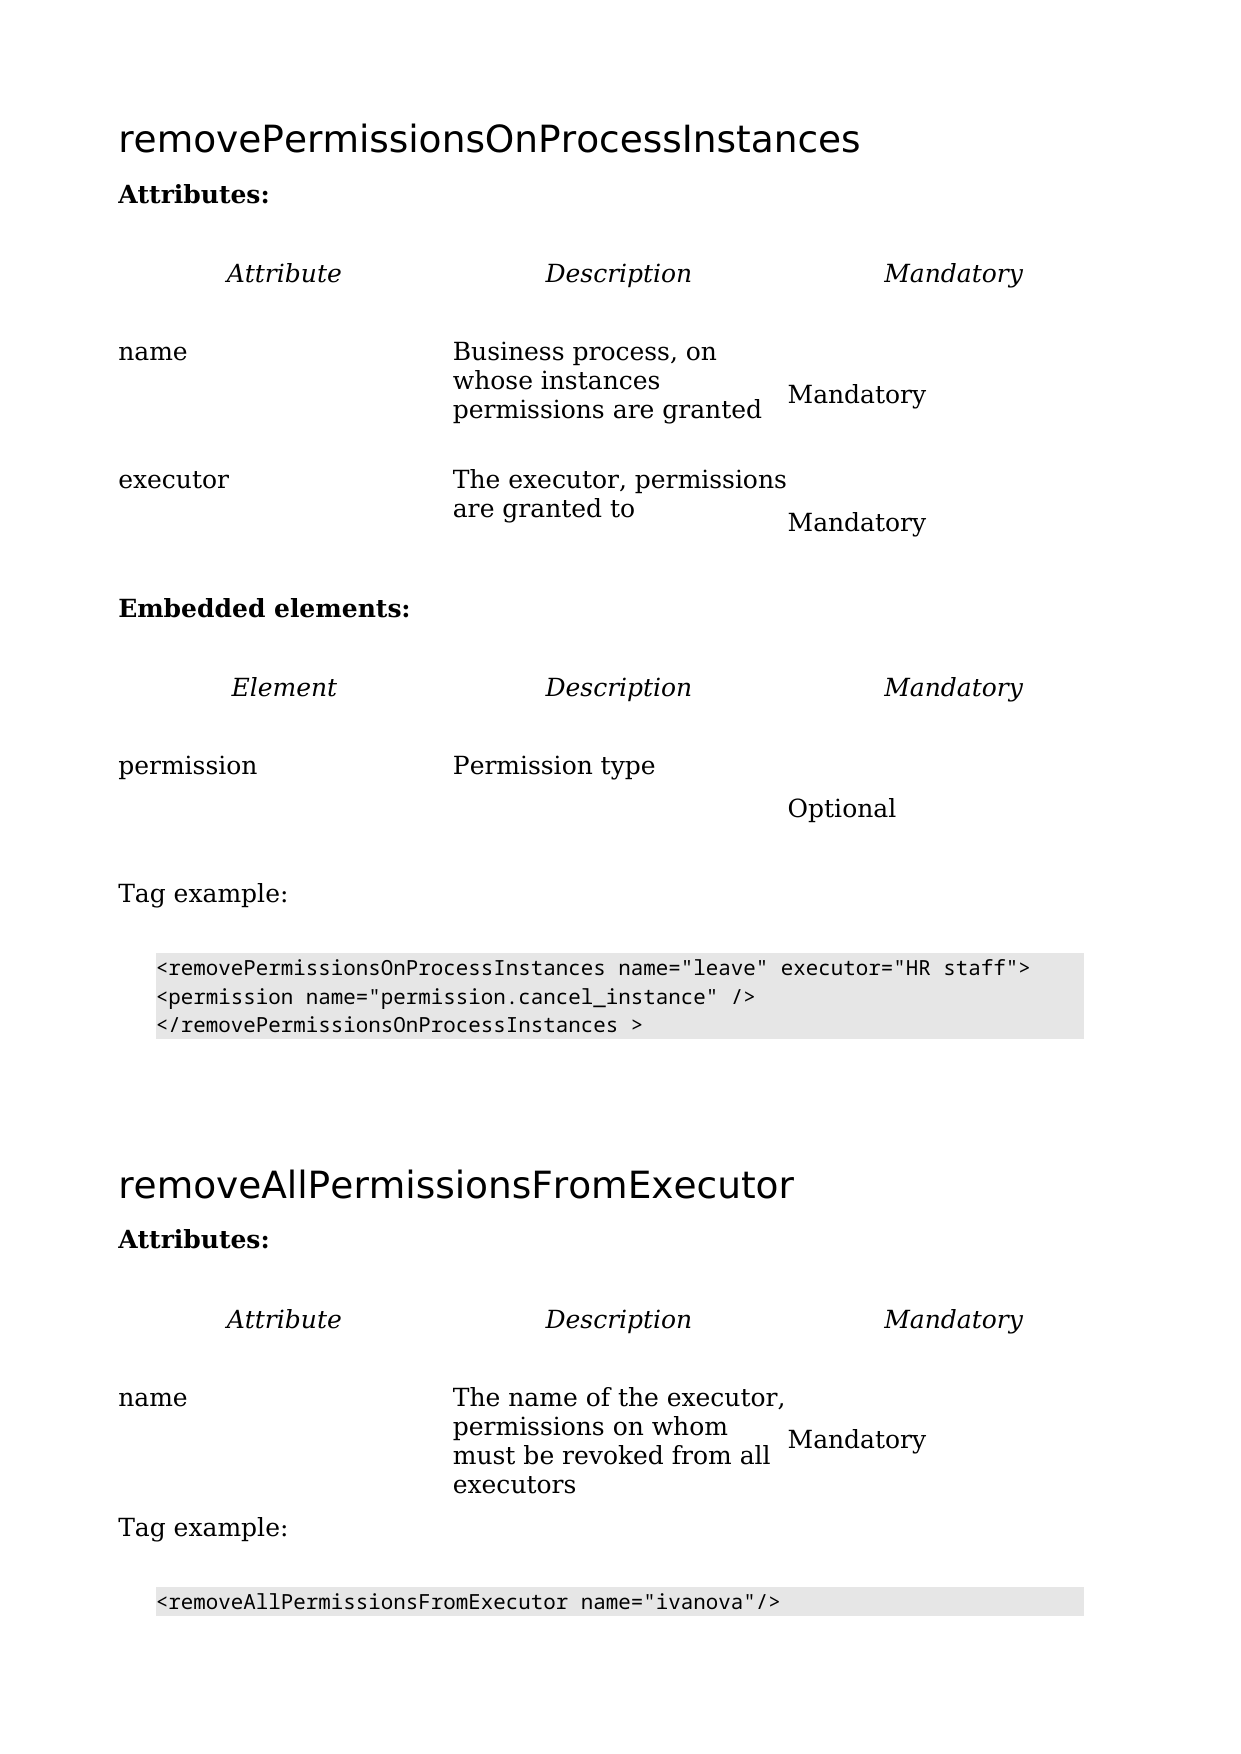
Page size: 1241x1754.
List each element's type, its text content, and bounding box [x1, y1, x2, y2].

table_cell The name of the executor, permissions on whom must be revoked from all executors [453, 1377, 787, 1507]
table_cell executor [118, 459, 453, 587]
text <removeAllPermissionsFromExecutor name="ivanova"/> [156, 1587, 1084, 1616]
text Tag example: [118, 1513, 1122, 1542]
table_cell Optional [788, 745, 1122, 873]
table_cell The executor, permissions are granted to [453, 459, 787, 587]
table_header Mandatory [788, 1263, 1122, 1377]
subtitle removeAllPermissionsFromExecutor [118, 1164, 1122, 1207]
table_header Description [453, 630, 787, 745]
table_cell Business process, on whose instances permissions are granted [453, 331, 787, 459]
subtitle removePermissionsOnProcessInstances [118, 118, 1122, 162]
table_header Description [453, 1263, 787, 1377]
table_header Mandatory [788, 217, 1122, 331]
table_cell name [118, 331, 453, 459]
table_header Attributes: [118, 174, 1122, 217]
table_cell Mandatory [788, 331, 1122, 459]
table_header Description [453, 217, 787, 331]
table_cell permission [118, 745, 453, 873]
table_header Mandatory [788, 630, 1122, 745]
table_header Attributes: [118, 1220, 1122, 1262]
table_header Embedded elements: [118, 588, 1122, 630]
table_header Attribute [118, 217, 453, 331]
text <removePermissionsOnProcessInstances name="leave" executor="HR staff"> <permission name="permission.cancel_instance" /> </removePermissionsOnProcessInstances > [156, 953, 1084, 1039]
text Tag example: [118, 879, 1122, 908]
table_header Element [118, 630, 453, 745]
table_cell name [118, 1377, 453, 1507]
table_cell Permission type [453, 745, 787, 873]
table_header Attribute [118, 1263, 453, 1377]
table_cell Mandatory [788, 459, 1122, 587]
table_cell Mandatory [788, 1377, 1122, 1507]
